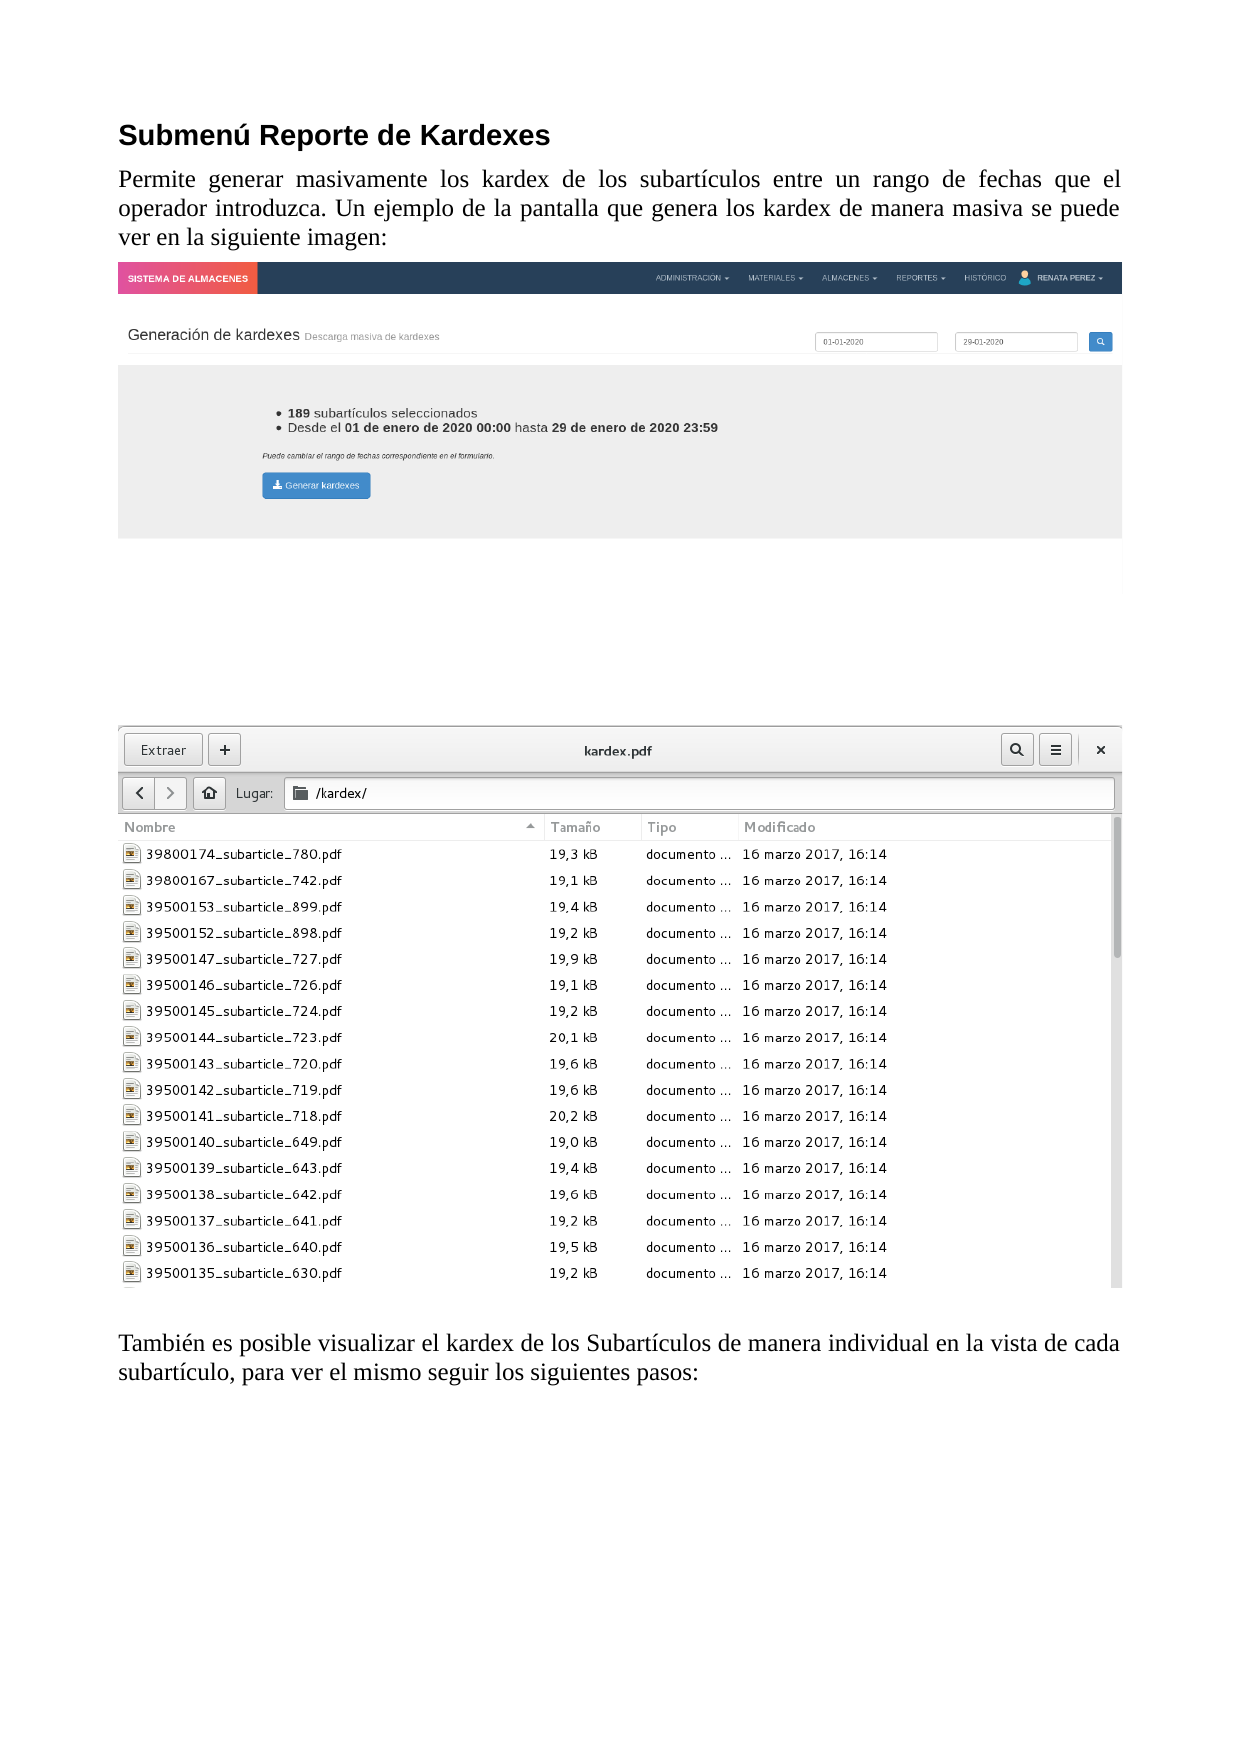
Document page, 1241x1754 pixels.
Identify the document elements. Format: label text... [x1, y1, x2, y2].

picture [118, 725, 1123, 1288]
text Permite generar masivamente los kardex de los subartículos entre un rango de fechas que el operador introduzca. Un ejemplo de la pantalla que genera los kardex de manera masiva se puede ver en la siguiente imagen: [118, 164, 1122, 250]
subtitle Submenú Reporte de Kardexes [118, 118, 1122, 152]
picture [118, 262, 1123, 594]
text También es posible visualizar el kardex de los Subartículos de manera individual en la vista de cada subartículo, para ver el mismo seguir los siguientes pasos: [118, 1328, 1122, 1386]
